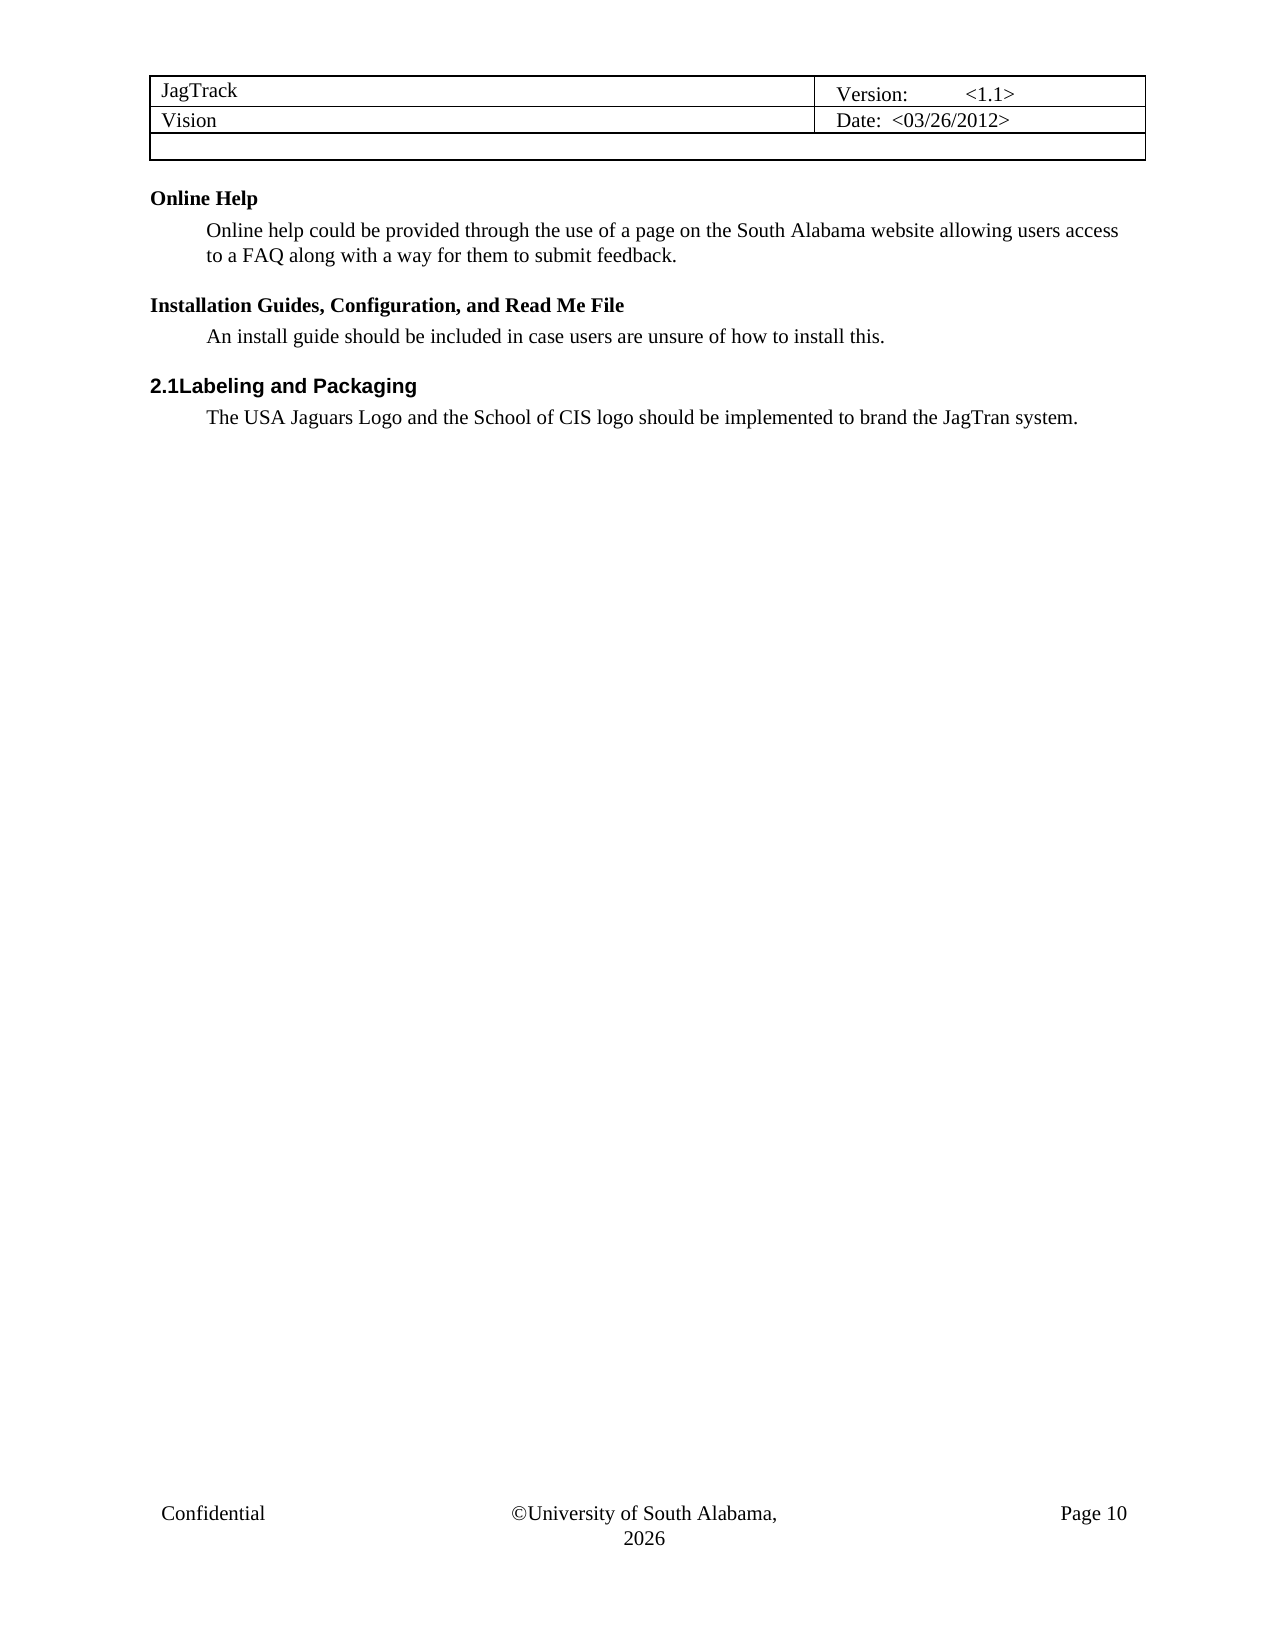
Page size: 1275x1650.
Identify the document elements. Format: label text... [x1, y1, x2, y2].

subtitle Installation Guides, Configuration, and Read Me File [150, 292, 1125, 317]
text The USA Jaguars Logo and the School of CIS logo should be implemented to brand the JagTran system. [206, 404, 1125, 429]
subtitle Online Help [150, 185, 1125, 210]
text Online help could be provided through the use of a page on the South Alabama website allowing users access to a FAQ along with a way for them to submit feedback. [206, 217, 1125, 267]
subtitle Labeling and Packaging [150, 373, 1125, 398]
text An install guide should be included in case users are unsure of how to install this. [206, 323, 1125, 348]
